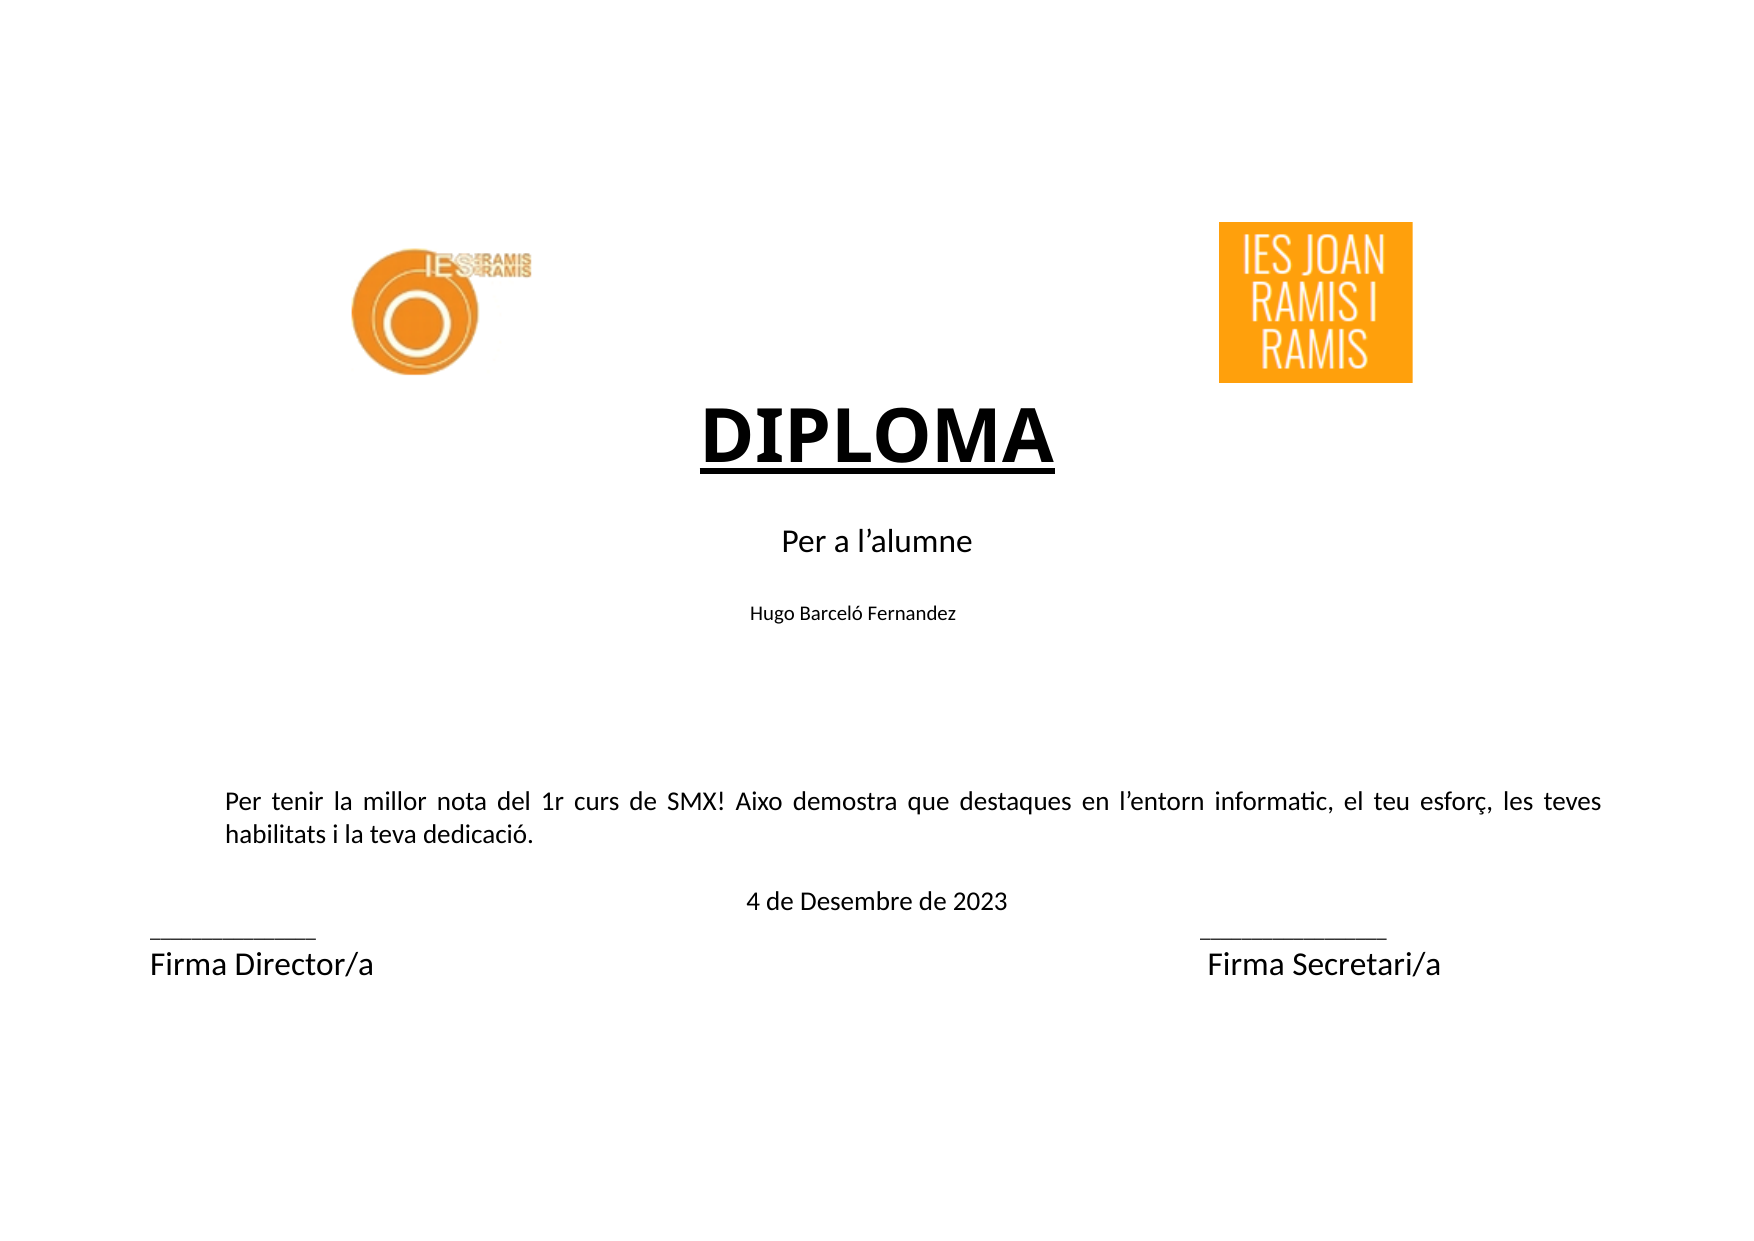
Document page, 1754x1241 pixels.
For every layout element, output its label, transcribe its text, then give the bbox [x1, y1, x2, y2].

text Firma Director/a Firma Secretari/a [150, 943, 1604, 984]
subtitle Per tenir la millor nota del 1r curs de SMX! Aixo demostra que destaques en l’entorn informatic, el teu esforç, les teves habilitats i la teva dedicació. [225, 596, 1604, 850]
text Hugo Barceló Fernandez [750, 600, 1114, 625]
subtitle Per a l’alumne [150, 520, 1604, 561]
picture [1219, 222, 1413, 383]
subtitle DIPLOMA [150, 223, 1604, 484]
picture [341, 222, 536, 383]
text 4 de Desembre de 2023 [150, 884, 1604, 918]
text ________________ __________________ [150, 918, 1604, 943]
